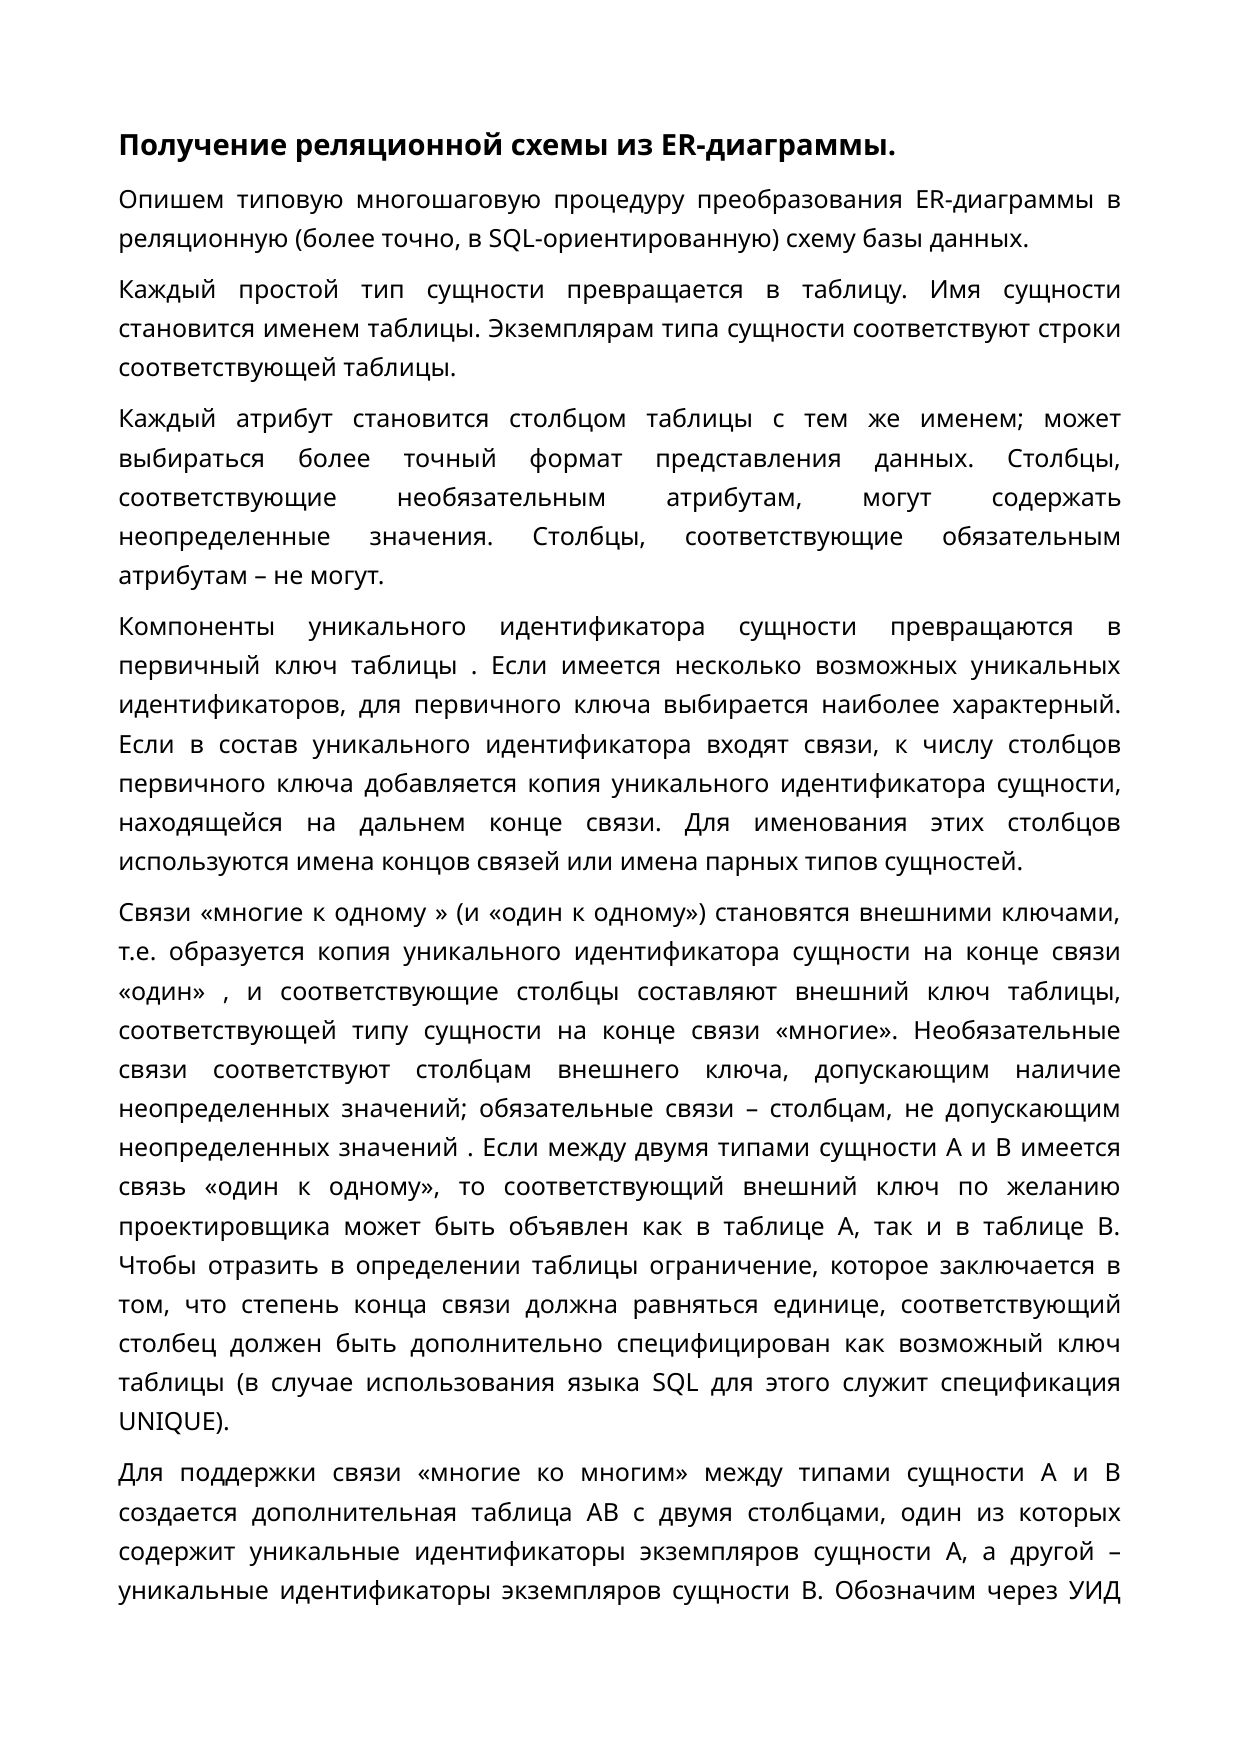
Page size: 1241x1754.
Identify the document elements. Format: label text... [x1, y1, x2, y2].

text Связи «многие к одному » (и «один к одному») становятся внешними ключами, т.е. образуется копия уникального идентификатора сущности на конце связи «один» , и соответствующие столбцы составляют внешний ключ таблицы, соответствующей типу сущности на конце связи «многие». Необязательные связи соответствуют столбцам внешнего ключа, допускающим наличие неопределенных значений; обязательные связи – столбцам, не допускающим неопределенных значений . Если между двумя типами сущности A и B имеется связь «один к одному», то соответствующий внешний ключ по желанию проектировщика может быть объявлен как в таблице A, так и в таблице B. Чтобы отразить в определении таблицы ограничение, которое заключается в том, что степень конца связи должна равняться единице, соответствующий столбец должен быть дополнительно специфицирован как возможный ключ таблицы (в случае использования языка SQL для этого служит спецификация UNIQUE). [118, 895, 1122, 1438]
text Компоненты уникального идентификатора сущности превращаются в первичный ключ таблицы . Если имеется несколько возможных уникальных идентификаторов, для первичного ключа выбирается наиболее характерный. Если в состав уникального идентификатора входят связи, к числу столбцов первичного ключа добавляется копия уникального идентификатора сущности, находящейся на дальнем конце связи. Для именования этих столбцов используются имена концов связей или имена парных типов сущностей. [118, 609, 1122, 878]
text Каждый простой тип сущности превращается в таблицу. Имя сущности становится именем таблицы. Экземплярам типа сущности соответствуют строки соответствующей таблицы. [118, 272, 1122, 384]
text Получение реляционной схемы из ER-диаграммы. [118, 124, 1122, 164]
text Для поддержки связи «многие ко многим» между типами сущности A и B создается дополнительная таблица AB с двумя столбцами, один из которых содержит уникальные идентификаторы экземпляров сущности A, а другой – уникальные идентификаторы экземпляров сущности B. Обозначим через УИД [118, 1455, 1122, 1607]
text Опишем типовую многошаговую процедуру преобразования ER-диаграммы в реляционную (более точно, в SQL-ориентированную) схему базы данных. [118, 182, 1122, 255]
text Каждый атрибут становится столбцом таблицы с тем же именем; может выбираться более точный формат представления данных. Столбцы, соответствующие необязательным атрибутам, могут содержать неопределенные значения. Столбцы, соответствующие обязательным атрибутам – не могут. [118, 401, 1122, 592]
